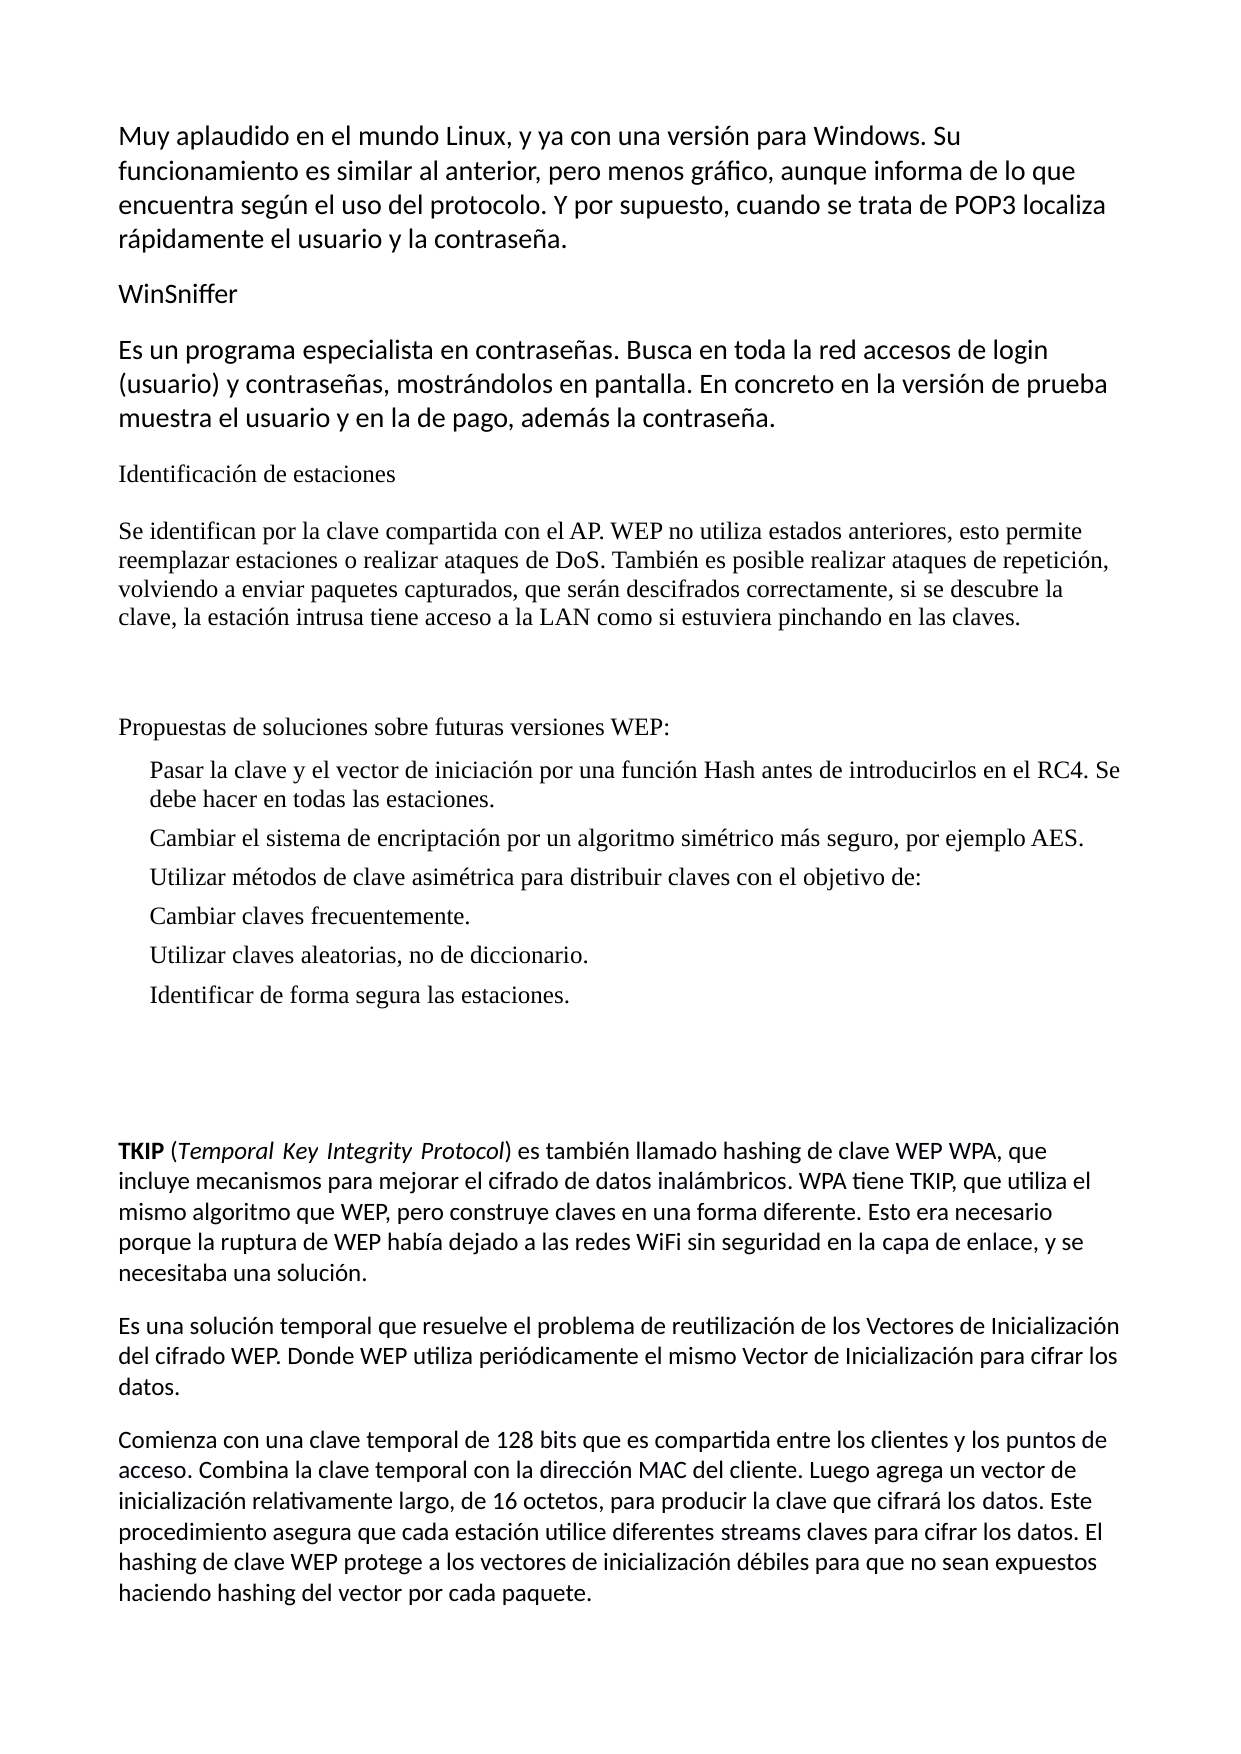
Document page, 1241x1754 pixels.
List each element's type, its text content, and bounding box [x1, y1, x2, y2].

text Se identifican por la clave compartida con el AP. WEP no utiliza estados anteriores, esto permite reemplazar estaciones o realizar ataques de DoS. También es posible realizar ataques de repetición, volviendo a enviar paquetes capturados, que serán descifrados correctamente, si se descubre la clave, la estación intrusa tiene acceso a la LAN como si estuviera pinchando en las claves. [118, 516, 1122, 631]
text Muy aplaudido en el mundo Linux, y ya con una versión para Windows. Su funcionamiento es similar al anterior, pero menos gráfico, aunque informa de lo que encuentra según el uso del protocolo. Y por supuesto, cuando se trata de POP3 localiza rápidamente el usuario y la contraseña. [118, 118, 1122, 256]
list Cambiar claves frecuentemente. [112, 901, 1122, 930]
list Identificar de forma segura las estaciones. [112, 980, 1122, 1008]
list Cambiar el sistema de encriptación por un algoritmo simétrico más seguro, por ejemplo AES. [112, 823, 1122, 852]
text TKIP (Temporal Key Integrity Protocol) es también llamado hashing de clave WEP WPA, que incluye mecanismos para mejorar el cifrado de datos inalámbricos. WPA tiene TKIP, que utiliza el mismo algoritmo que WEP, pero construye claves en una forma diferente. Esto era necesario porque la ruptura de WEP había dejado a las redes WiFi sin seguridad en la capa de enlace, y se necesitaba una solución. [118, 1135, 1122, 1287]
list Utilizar métodos de clave asimétrica para distribuir claves con el objetivo de: [112, 862, 1122, 891]
text WinSniffer [118, 276, 1122, 311]
text Es un programa especialista en contraseñas. Busca en toda la red accesos de login (usuario) y contraseñas, mostrándolos en pantalla. En concreto en la versión de prueba muestra el usuario y en la de pago, además la contraseña. [118, 332, 1122, 435]
list Pasar la clave y el vector de iniciación por una función Hash antes de introducirlos en el RC4. Se debe hacer en todas las estaciones. [112, 755, 1122, 813]
list Identificación de estaciones [118, 459, 1122, 488]
text Propuestas de soluciones sobre futuras versiones WEP: [118, 712, 1122, 741]
list Utilizar claves aleatorias, no de diccionario. [112, 941, 1122, 969]
text Comienza con una clave temporal de 128 bits que es compartida entre los clientes y los puntos de acceso. Combina la clave temporal con la dirección MAC del cliente. Luego agrega un vector de inicialización relativamente largo, de 16 octetos, para producir la clave que cifrará los datos. Este procedimiento asegura que cada estación utilice diferentes streams claves para cifrar los datos. El hashing de clave WEP protege a los vectores de inicialización débiles para que no sean expuestos haciendo hashing del vector por cada paquete. [118, 1424, 1122, 1607]
text Es una solución temporal que resuelve el problema de reutilización de los Vectores de Inicialización del cifrado WEP. Donde WEP utiliza periódicamente el mismo Vector de Inicialización para cifrar los datos. [118, 1310, 1122, 1402]
